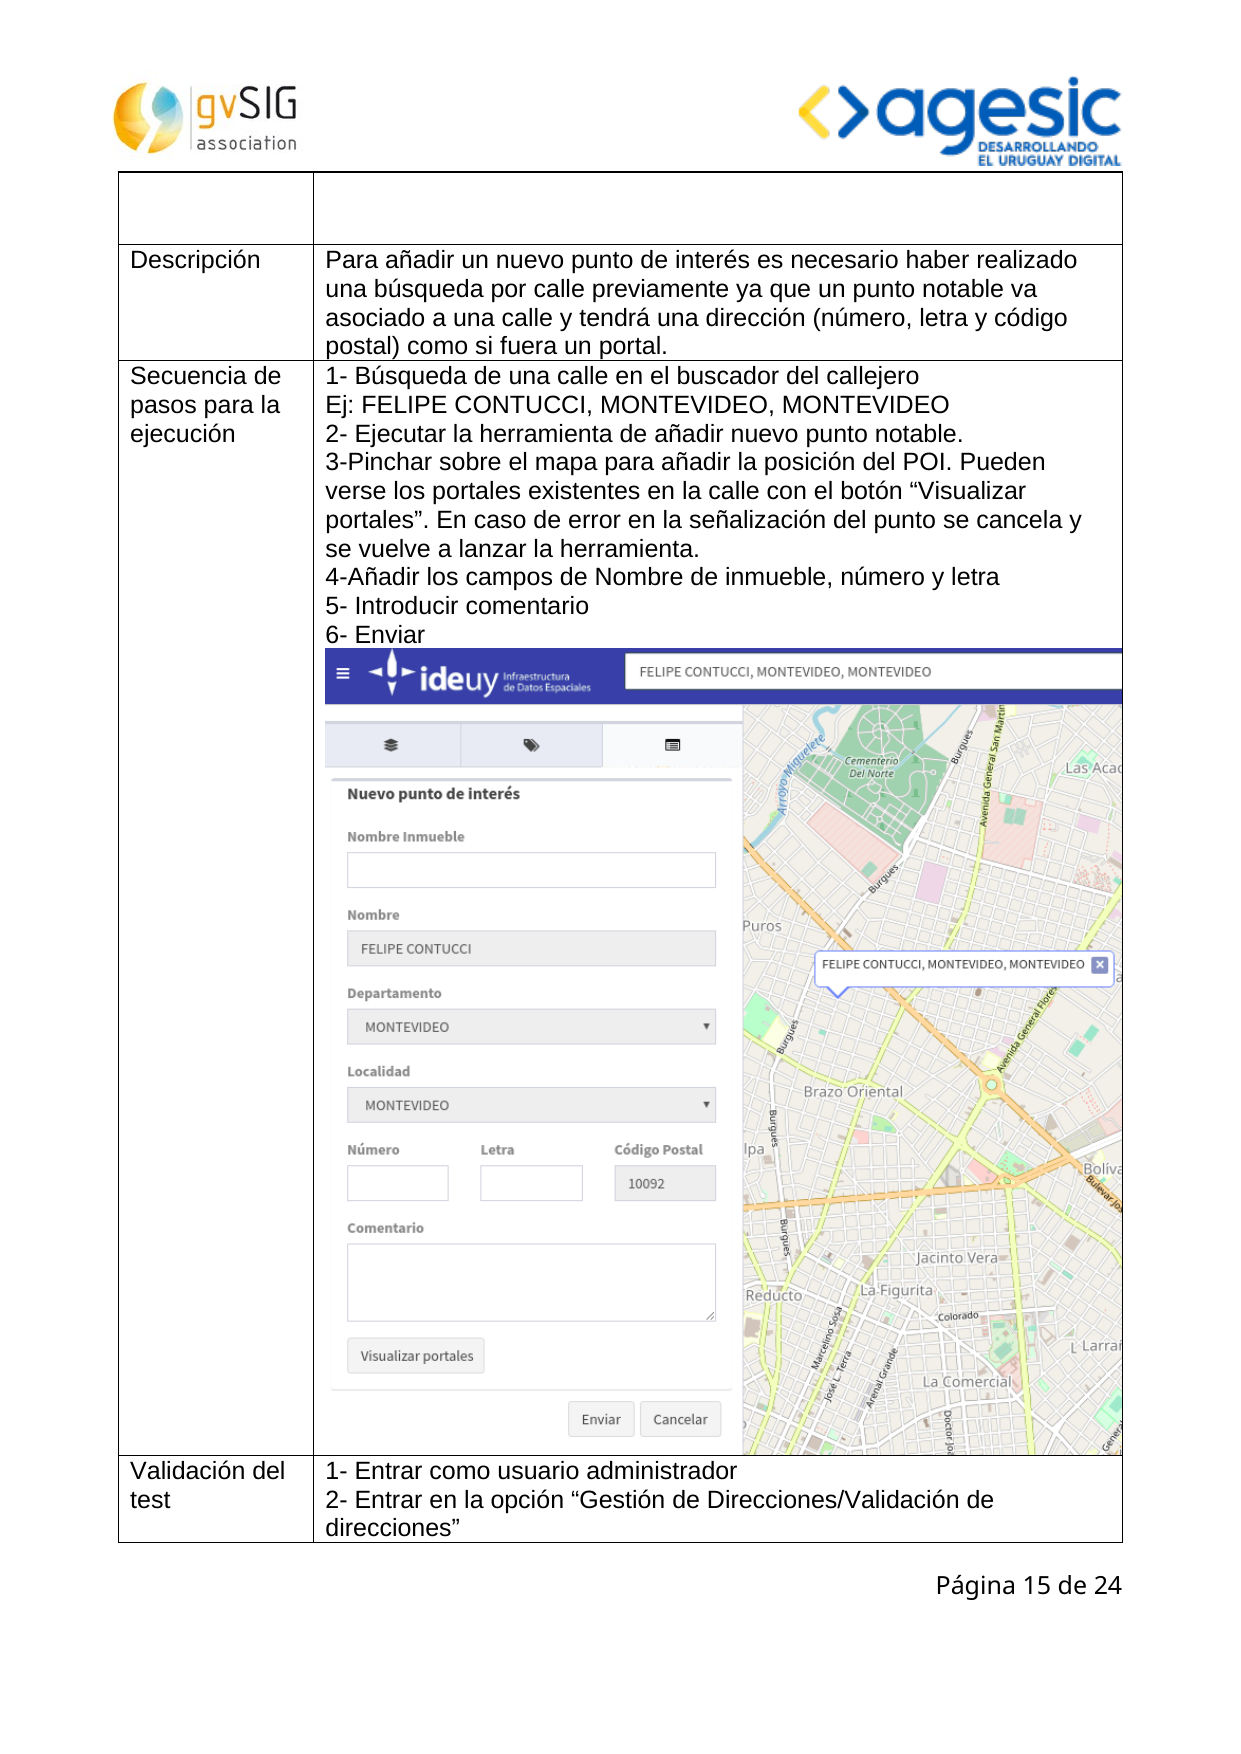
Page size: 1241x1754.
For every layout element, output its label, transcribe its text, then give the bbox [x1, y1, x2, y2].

picture [97, 69, 312, 167]
picture [325, 648, 1122, 1455]
table_cell Validación del test [119, 1456, 313, 1542]
table_header [119, 173, 313, 244]
table_cell 1- Búsqueda de una calle en el buscador del callejero Ej: FELIPE CONTUCCI, MONTEVIDEO, MONTEVIDEO 2- Ejecutar la herramienta de añadir nuevo punto notable. 3-Pinchar sobre el mapa para añadir la posición del POI. Pueden verse los portales existentes en la calle con el botón “Visualizar portales”. En caso de error en la señalización del punto se cancela y se vuelve a lanzar la herramienta. 4-Añadir los campos de Nombre de inmueble, número y letra 5- Introducir comentario 6- Enviar [314, 361, 1122, 1455]
table_header [314, 173, 1122, 244]
table_cell 1- Entrar como usuario administrador 2- Entrar en la opción “Gestión de Direcciones/Validación de direcciones” [314, 1456, 1122, 1542]
table_cell Secuencia de pasos para la ejecución [119, 361, 313, 1455]
table_cell Descripción [119, 245, 313, 360]
table_cell Para añadir un nuevo punto de interés es necesario haber realizado una búsqueda por calle previamente ya que un punto notable va asociado a una calle y tendrá una dirección (número, letra y código postal) como si fuera un portal. [314, 245, 1122, 360]
picture [798, 76, 1122, 166]
